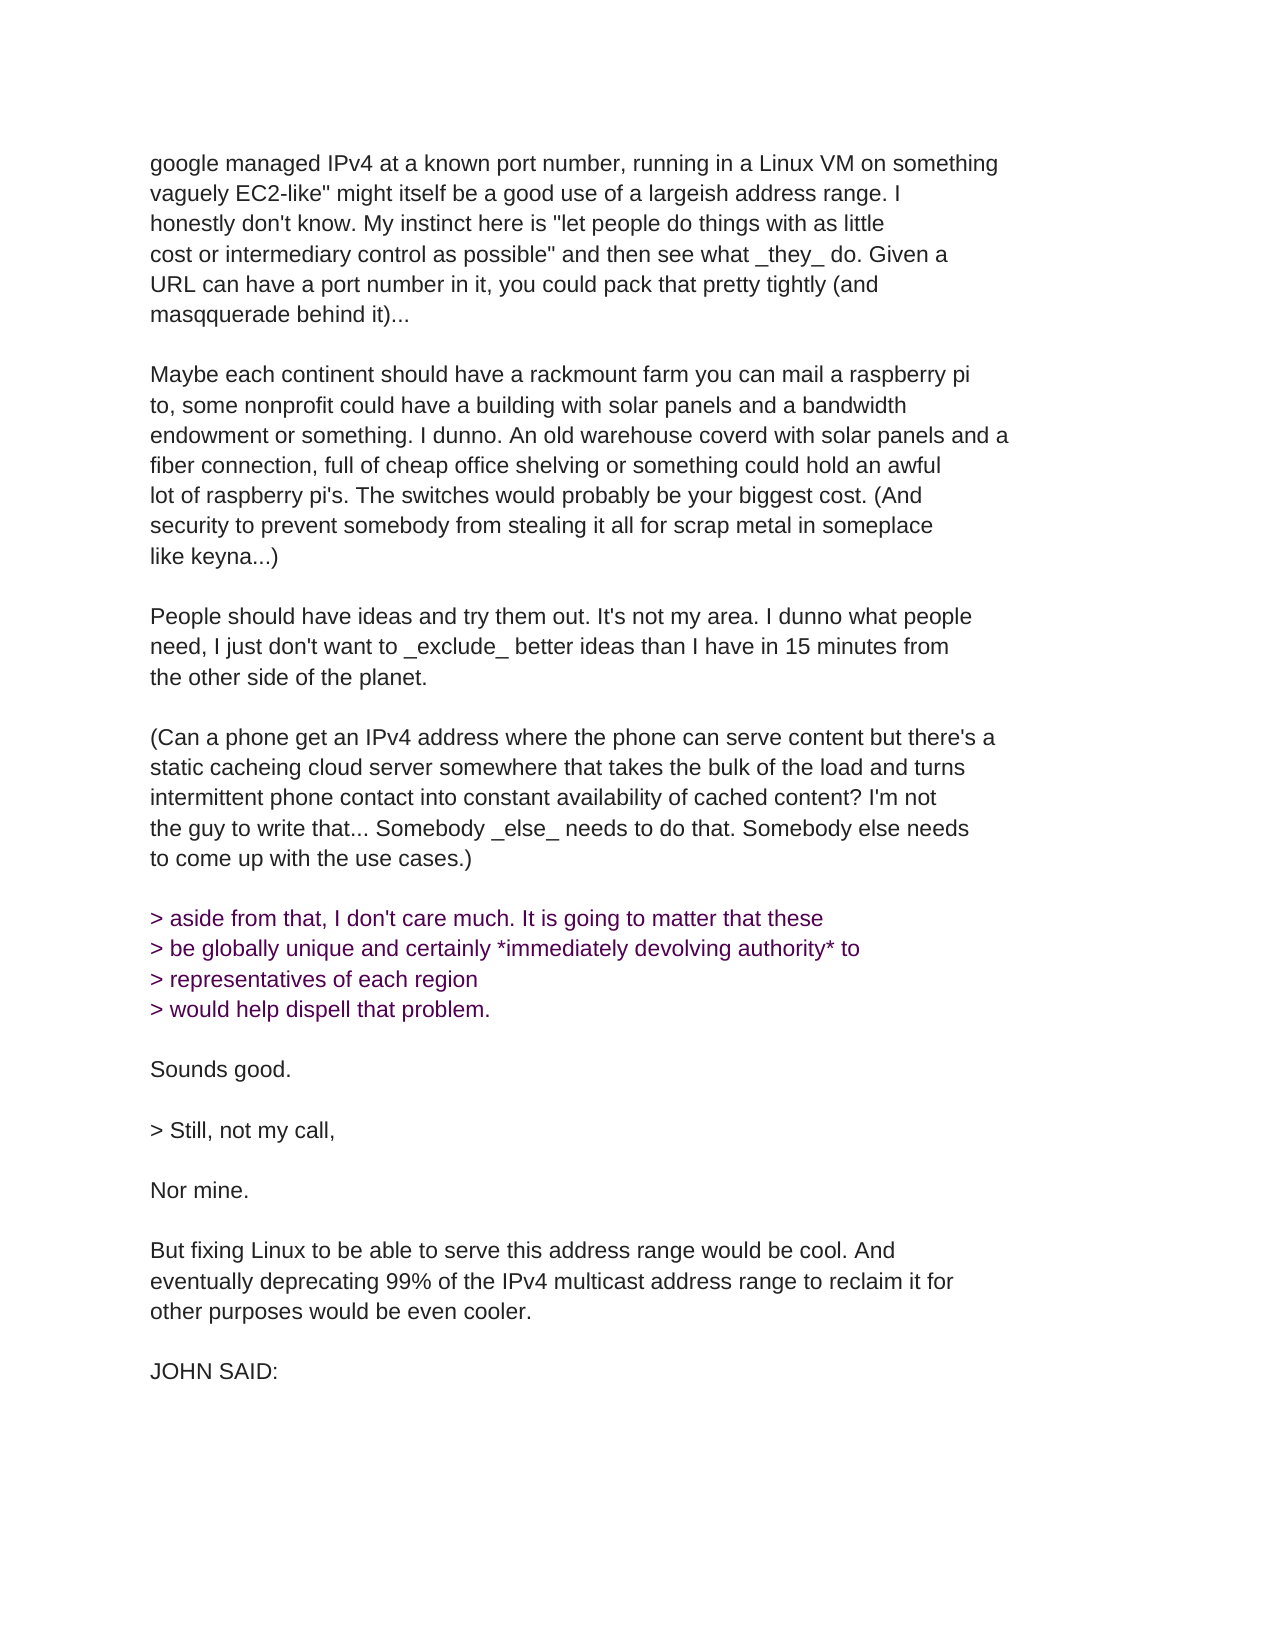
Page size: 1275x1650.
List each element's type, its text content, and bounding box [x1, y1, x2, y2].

text static cacheing cloud server somewhere that takes the bulk of the load and turns [150, 754, 1125, 781]
text > aside from that, I don't care much. It is going to matter that these [150, 905, 1125, 932]
text need, I just don't want to _exclude_ better ideas than I have in 15 minutes from [150, 633, 1125, 660]
text to, some nonprofit could have a building with solar panels and a bandwidth [150, 392, 1125, 418]
text like keyna...) [150, 543, 1125, 569]
text google managed IPv4 at a known port number, running in a Linux VM on something [150, 150, 1125, 176]
text masqquerade behind it)... [150, 301, 1125, 327]
text Nor mine. [150, 1177, 1125, 1203]
text cost or intermediary control as possible" and then see what _they_ do. Given a [150, 241, 1125, 267]
text to come up with the use cases.) [150, 845, 1125, 871]
text vaguely EC2-like" might itself be a good use of a largeish address range. I [150, 180, 1125, 207]
text > be globally unique and certainly *immediately devolving authority* to [150, 935, 1125, 962]
text > would help dispell that problem. [150, 996, 1125, 1022]
text JOHN SAID: [150, 1358, 1125, 1385]
text endowment or something. I dunno. An old warehouse coverd with solar panels and a [150, 422, 1125, 448]
text > representatives of each region [150, 966, 1125, 992]
text other purposes would be even cooler. [150, 1298, 1125, 1324]
text intermittent phone contact into constant availability of cached content? I'm not [150, 784, 1125, 811]
text People should have ideas and try them out. It's not my area. I dunno what people [150, 603, 1125, 629]
text the other side of the planet. [150, 663, 1125, 690]
text URL can have a port number in it, you could pack that pretty tightly (and [150, 271, 1125, 297]
text Maybe each continent should have a rackmount farm you can mail a raspberry pi [150, 361, 1125, 388]
text the guy to write that... Somebody _else_ needs to do that. Somebody else needs [150, 814, 1125, 841]
text fiber connection, full of cheap office shelving or something could hold an awful [150, 452, 1125, 478]
text security to prevent somebody from stealing it all for scrap metal in someplace [150, 512, 1125, 539]
text lot of raspberry pi's. The switches would probably be your biggest cost. (And [150, 482, 1125, 509]
text (Can a phone get an IPv4 address where the phone can serve content but there's a [150, 724, 1125, 750]
text Sounds good. [150, 1056, 1125, 1083]
text honestly don't know. My instinct here is "let people do things with as little [150, 210, 1125, 237]
text > Still, not my call, [150, 1117, 1125, 1143]
text eventually deprecating 99% of the IPv4 multicast address range to reclaim it for [150, 1268, 1125, 1294]
text But fixing Linux to be able to serve this address range would be cool. And [150, 1237, 1125, 1264]
